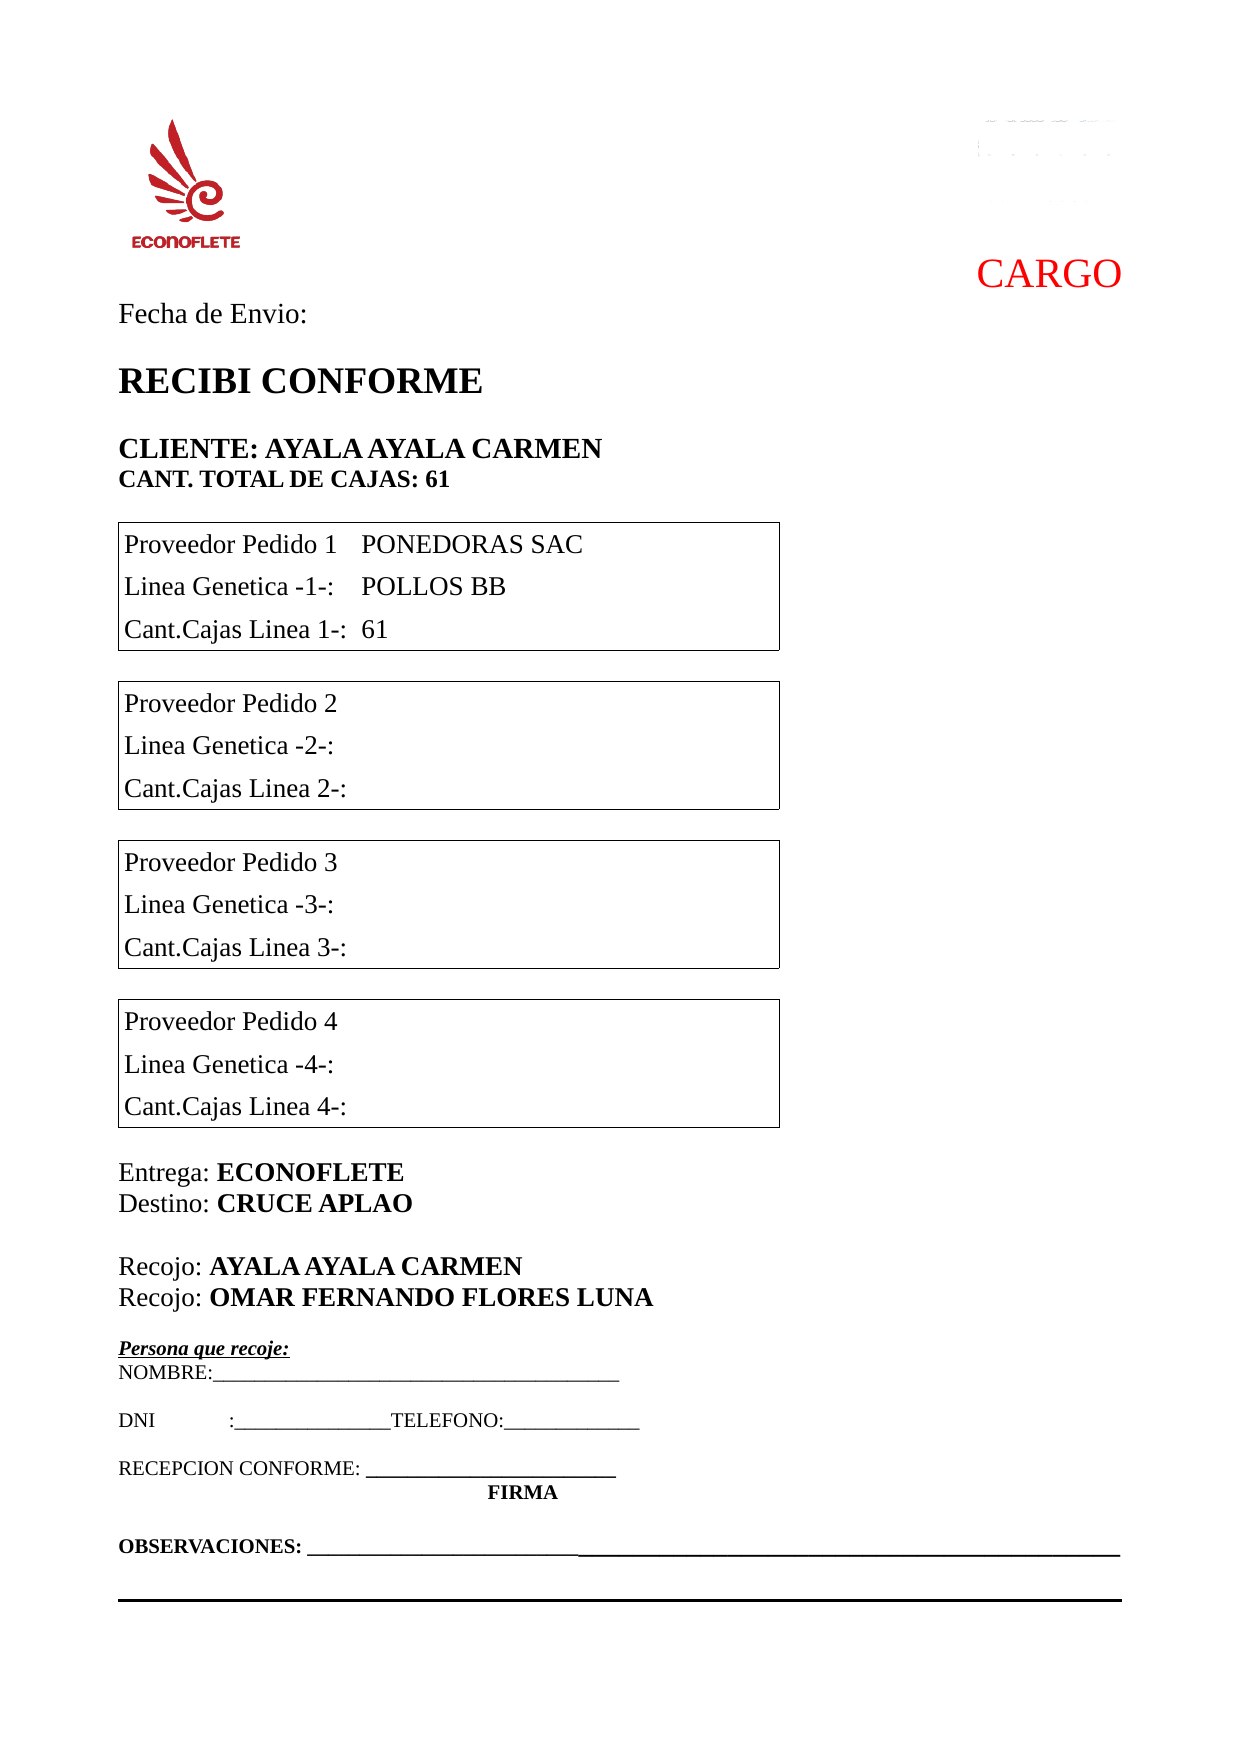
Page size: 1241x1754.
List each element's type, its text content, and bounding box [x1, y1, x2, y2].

table_cell Linea Genetica -4-: [119, 1042, 356, 1085]
text CLIENTE: AYALA AYALA CARMEN [118, 431, 1122, 464]
table_header PONEDORAS SAC [356, 523, 779, 564]
table_cell [356, 841, 779, 883]
table_cell [356, 969, 779, 999]
text FIRMA [118, 1480, 1122, 1504]
text RECEPCION CONFORME: ________________________ [118, 1456, 1122, 1480]
table_cell [356, 810, 779, 840]
table_cell [356, 1042, 779, 1085]
table_cell Cant.Cajas Linea 2-: [119, 766, 356, 809]
text CARGO [118, 224, 1122, 297]
text NOMBRE:_______________________________________ [118, 1360, 1122, 1384]
table_cell Cant.Cajas Linea 3-: [119, 926, 356, 968]
text Recojo: AYALA AYALA CARMEN [118, 1249, 1122, 1281]
text DNI :_______________TELEFONO:_____________ [118, 1408, 1122, 1432]
text Recojo: OMAR FERNANDO FLORES LUNA [118, 1281, 1122, 1312]
table_cell [356, 651, 779, 681]
table_header Proveedor Pedido 1 [119, 523, 356, 564]
table_cell POLLOS BB [356, 565, 779, 607]
table_cell Proveedor Pedido 4 [119, 1000, 356, 1042]
table_cell Cant.Cajas Linea 4-: [119, 1085, 356, 1127]
text Persona que recoje: [118, 1336, 1122, 1360]
table_cell [356, 1085, 779, 1127]
text Entrega: ECONOFLETE [118, 1156, 1122, 1187]
text CANT. TOTAL DE CAJAS: 61 [118, 464, 1122, 493]
table_cell [118, 969, 356, 999]
table_cell Cant.Cajas Linea 1-: [119, 607, 356, 650]
text RECIBI CONFORME [118, 359, 1122, 402]
table_cell [356, 883, 779, 926]
table_cell Linea Genetica -2-: [119, 724, 356, 766]
table_cell [118, 651, 356, 681]
table_cell [356, 926, 779, 968]
text OBSERVACIONES: __________________________________________________________________ [118, 1528, 1122, 1559]
table_cell Proveedor Pedido 3 [119, 841, 356, 883]
picture [118, 118, 254, 249]
table_cell [356, 682, 779, 724]
table_cell [356, 1000, 779, 1042]
table_cell [356, 766, 779, 809]
text Fecha de Envio: [118, 297, 1122, 330]
table_cell Linea Genetica -1-: [119, 565, 356, 607]
text Destino: CRUCE APLAO [118, 1187, 1122, 1218]
table_cell Proveedor Pedido 2 [119, 682, 356, 724]
table_cell Linea Genetica -3-: [119, 883, 356, 926]
table_cell [118, 810, 356, 840]
table_cell [356, 724, 779, 766]
table_cell 61 [356, 607, 779, 650]
